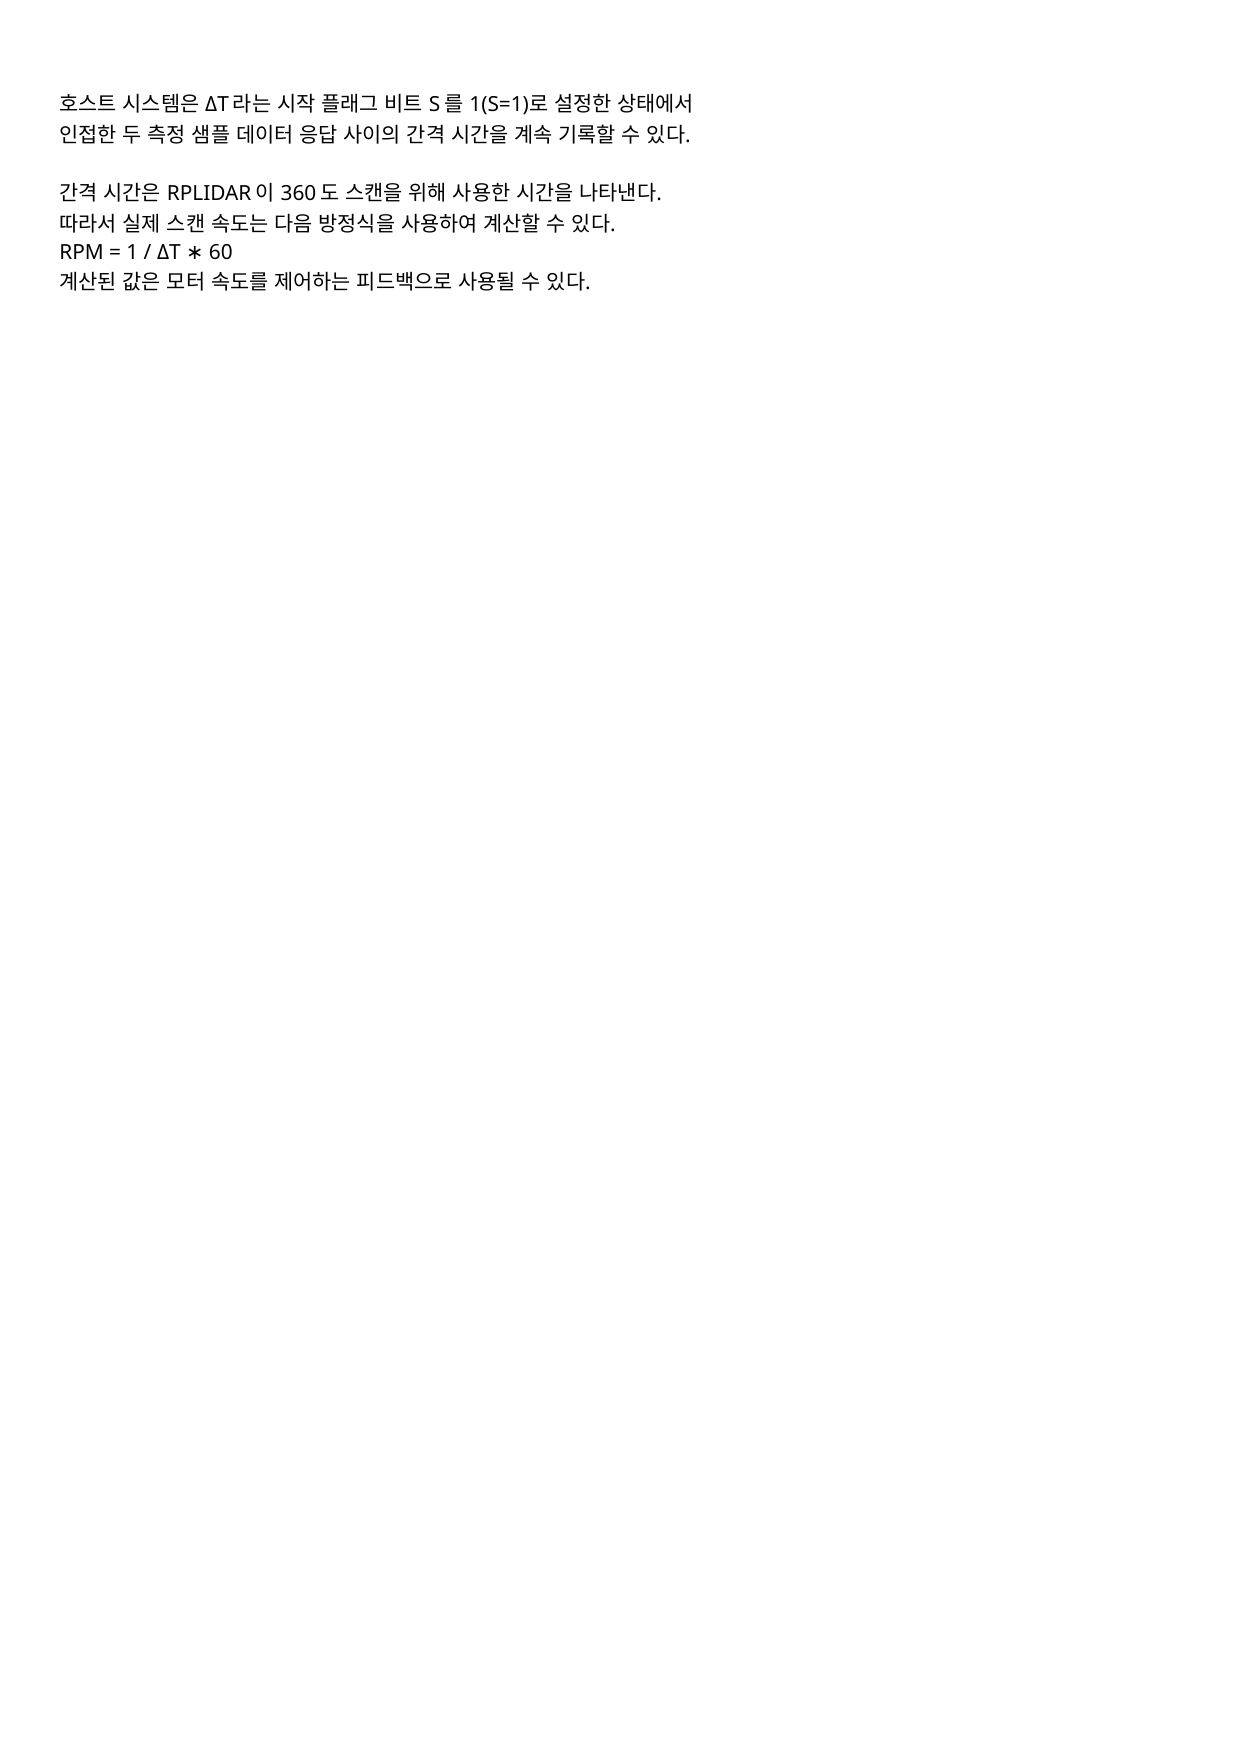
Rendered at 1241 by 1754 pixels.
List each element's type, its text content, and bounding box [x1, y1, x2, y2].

text RPM = 1 / ΔT ∗ 60 [59, 237, 1181, 266]
text 계산된 값은 모터 속도를 제어하는 피드백으로 사용될 수 있다. [59, 266, 1181, 296]
text 간격 시간은 RPLIDAR이 360도 스캔을 위해 사용한 시간을 나타낸다. [59, 177, 1181, 207]
text 인접한 두 측정 샘플 데이터 응답 사이의 간격 시간을 계속 기록할 수 있다. [59, 118, 1181, 148]
text 호스트 시스템은 ΔT라는 시작 플래그 비트 S를 1(S=1)로 설정한 상태에서 [59, 87, 1181, 118]
text 따라서 실제 스캔 속도는 다음 방정식을 사용하여 계산할 수 있다. [59, 207, 1181, 237]
